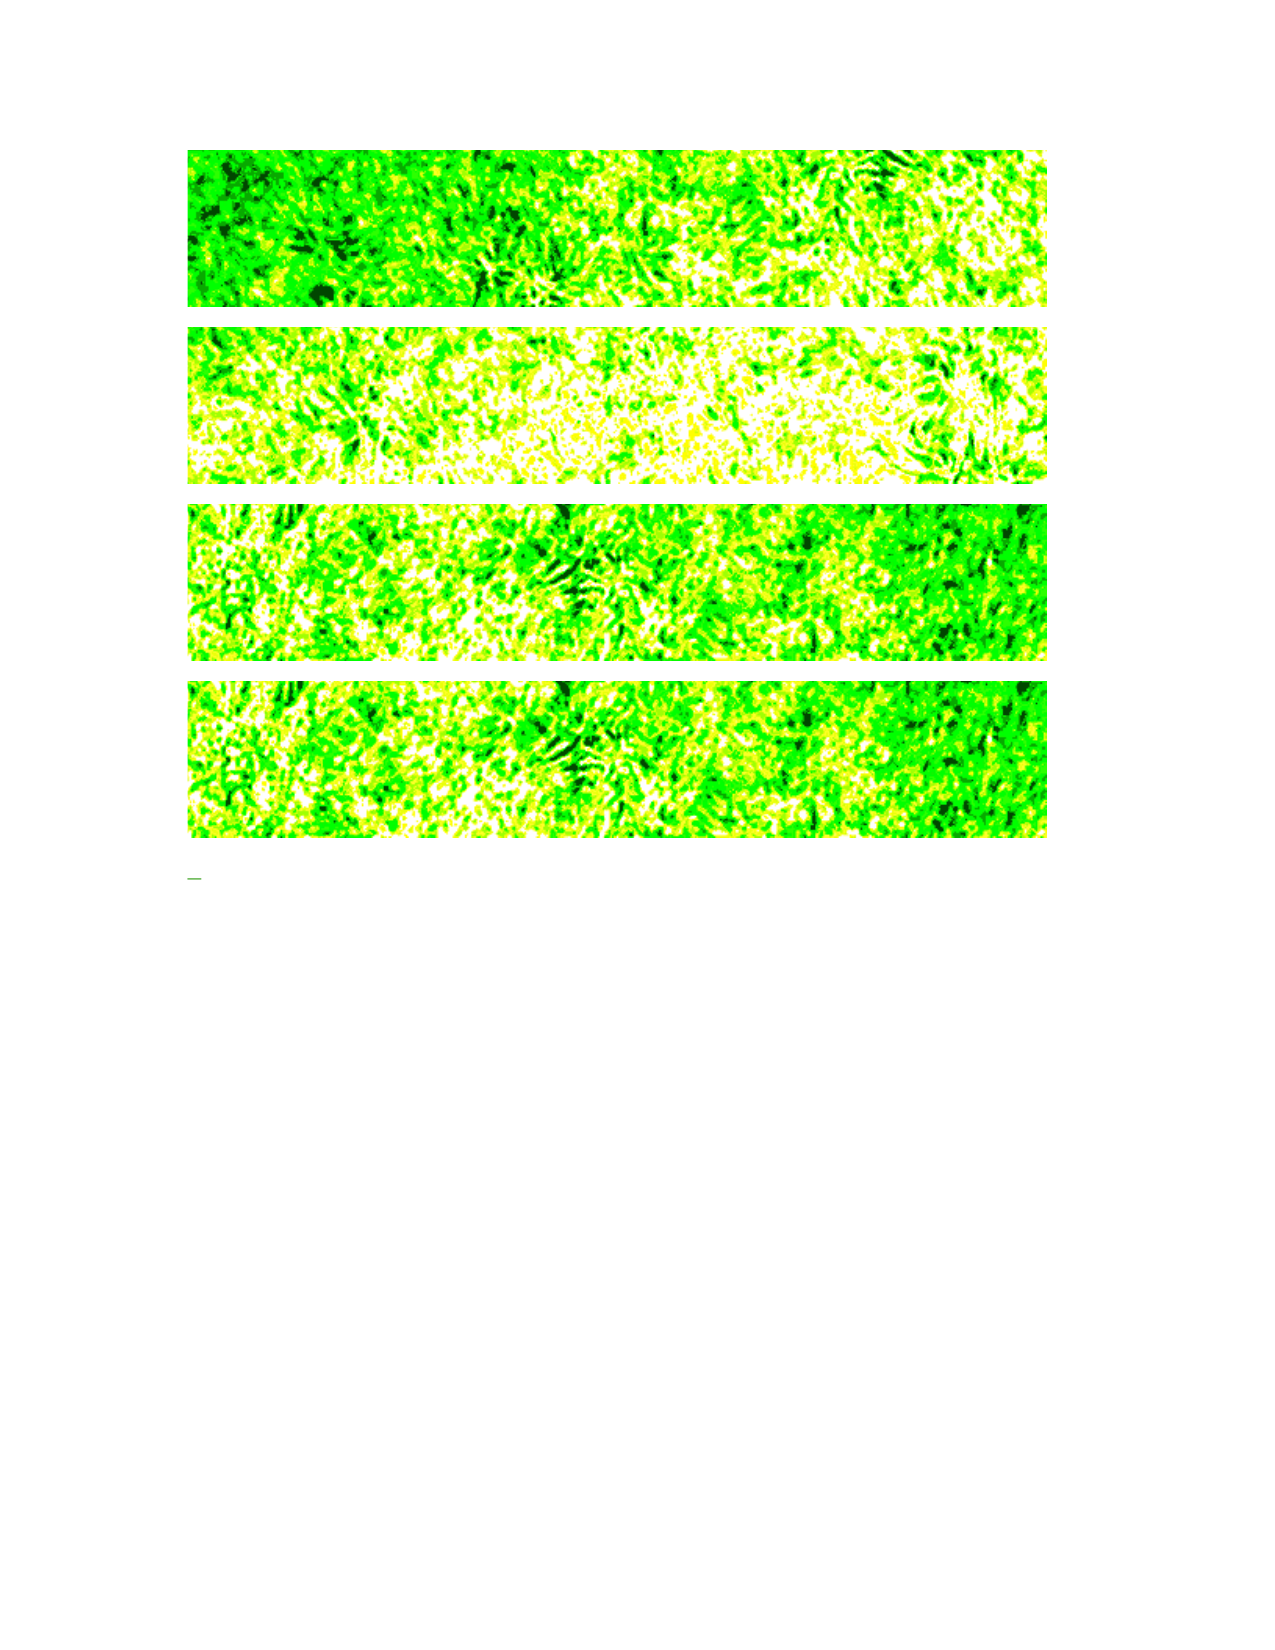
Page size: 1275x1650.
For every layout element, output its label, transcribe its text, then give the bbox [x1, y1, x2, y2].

text _ [187, 858, 1087, 884]
